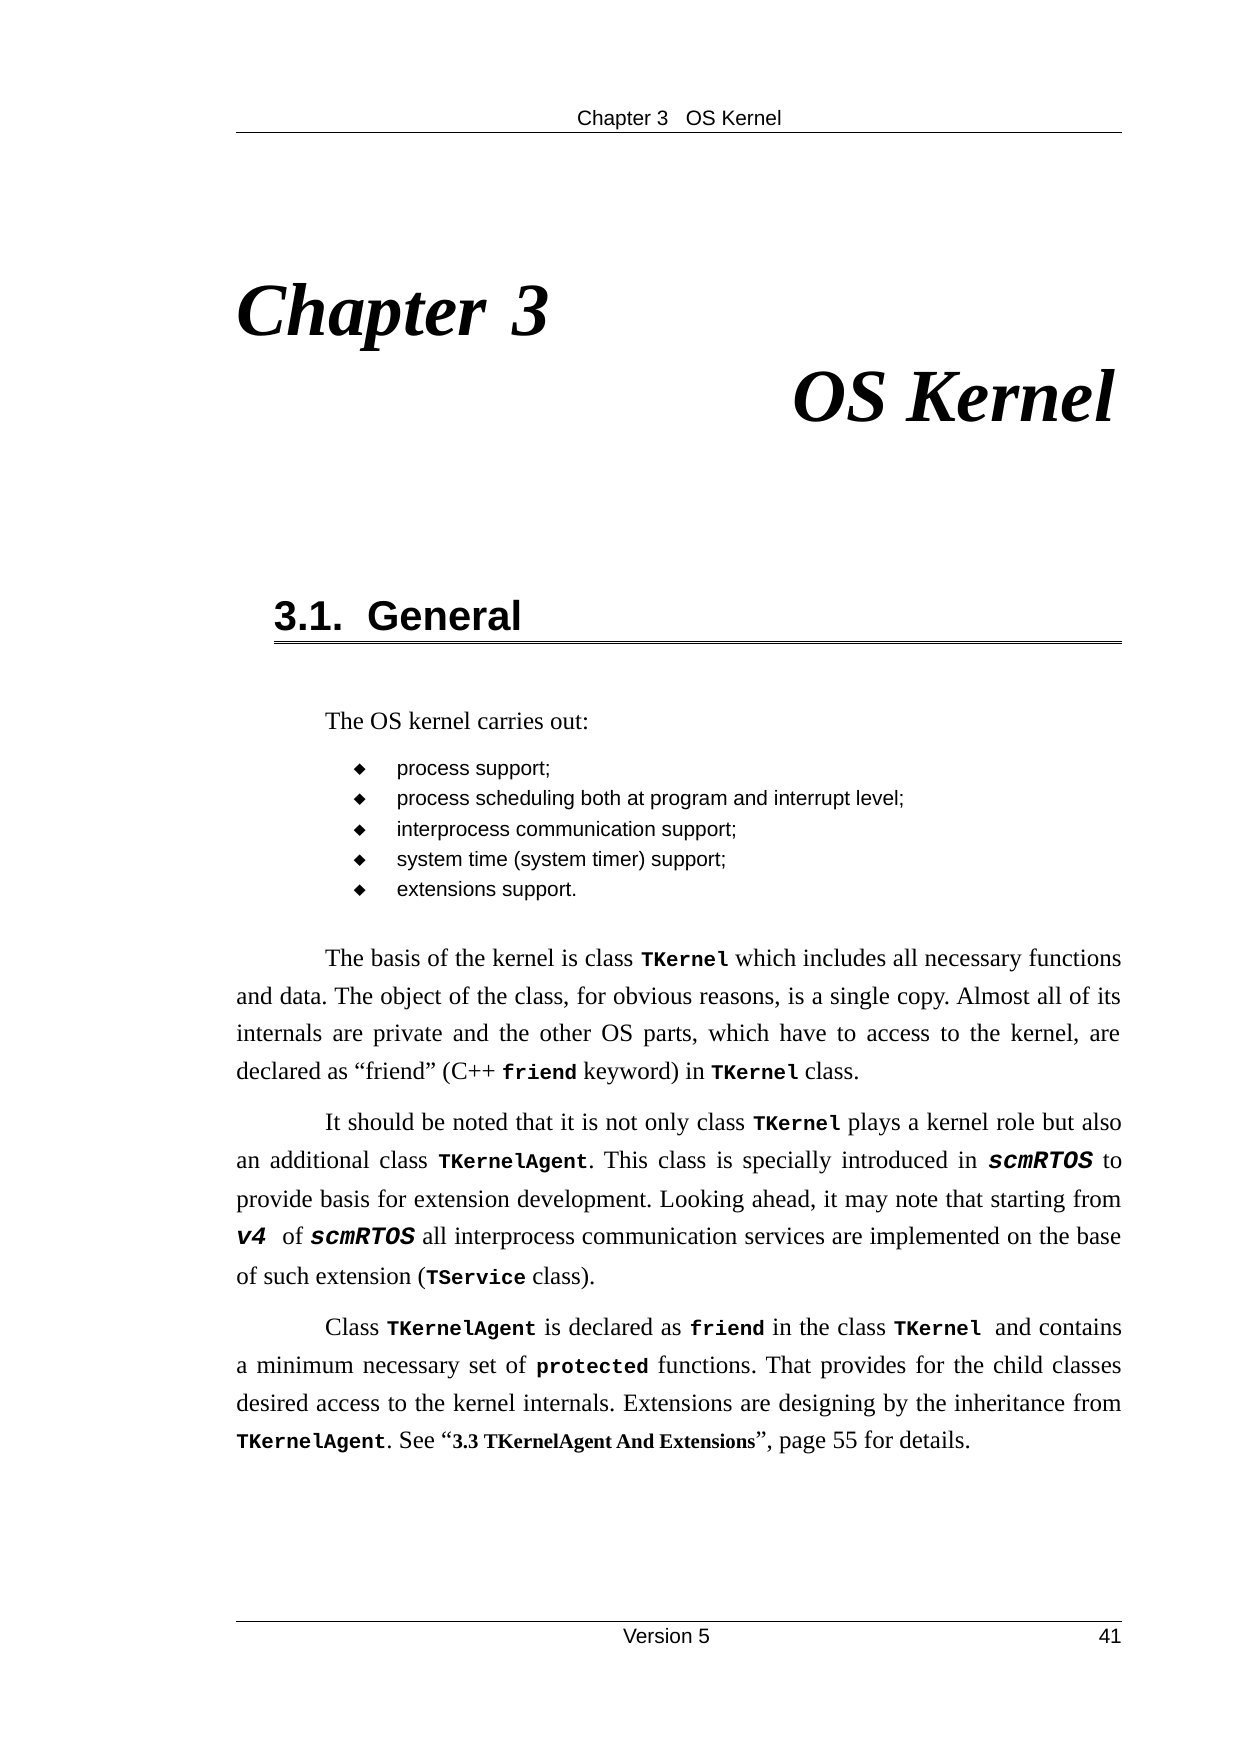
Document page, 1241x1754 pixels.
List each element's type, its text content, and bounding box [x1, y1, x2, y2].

subtitle OS Kernel [236, 265, 1122, 440]
text It should be noted that it is not only class TKernel plays a kernel role but also an additional class TKernelAgent. This class is specially introduced in scmRTOS to provide basis for extension development. Looking ahead, it may note that starting from v4 of scmRTOS all interprocess communication services are implemented on the base of such extension (TService class). [236, 1107, 1122, 1290]
list system time (system timer) support; [354, 847, 1122, 871]
list process scheduling both at program and interrupt level; [354, 786, 1122, 810]
list process support; [354, 756, 1122, 780]
text Class TKer⁠nelAgent is declared as friend in the class TKernel and contains a minimum necessary set of protected functions. That provides for the child classes desired access to the kernel internals. Extensions are designing by the inheritance from TKernelA⁠gent. See “3.3 TKernelAgent And Extensions”, page 54 for details. [236, 1312, 1122, 1455]
text The OS kernel carries out: [236, 706, 1122, 735]
subtitle General [274, 591, 1122, 641]
list interprocess communication support; [354, 816, 1122, 840]
text The basis of the kernel is class TKernel which includes all necessary functions and data. The object of the class, for obvious reasons, is a single copy. Almost all of its internals are private and the other OS parts, which have to access to the kernel, are declared as “friend” (C+⁠+ friend keyword) in TKernel class. [236, 943, 1122, 1085]
list extensions support. [354, 877, 1122, 901]
